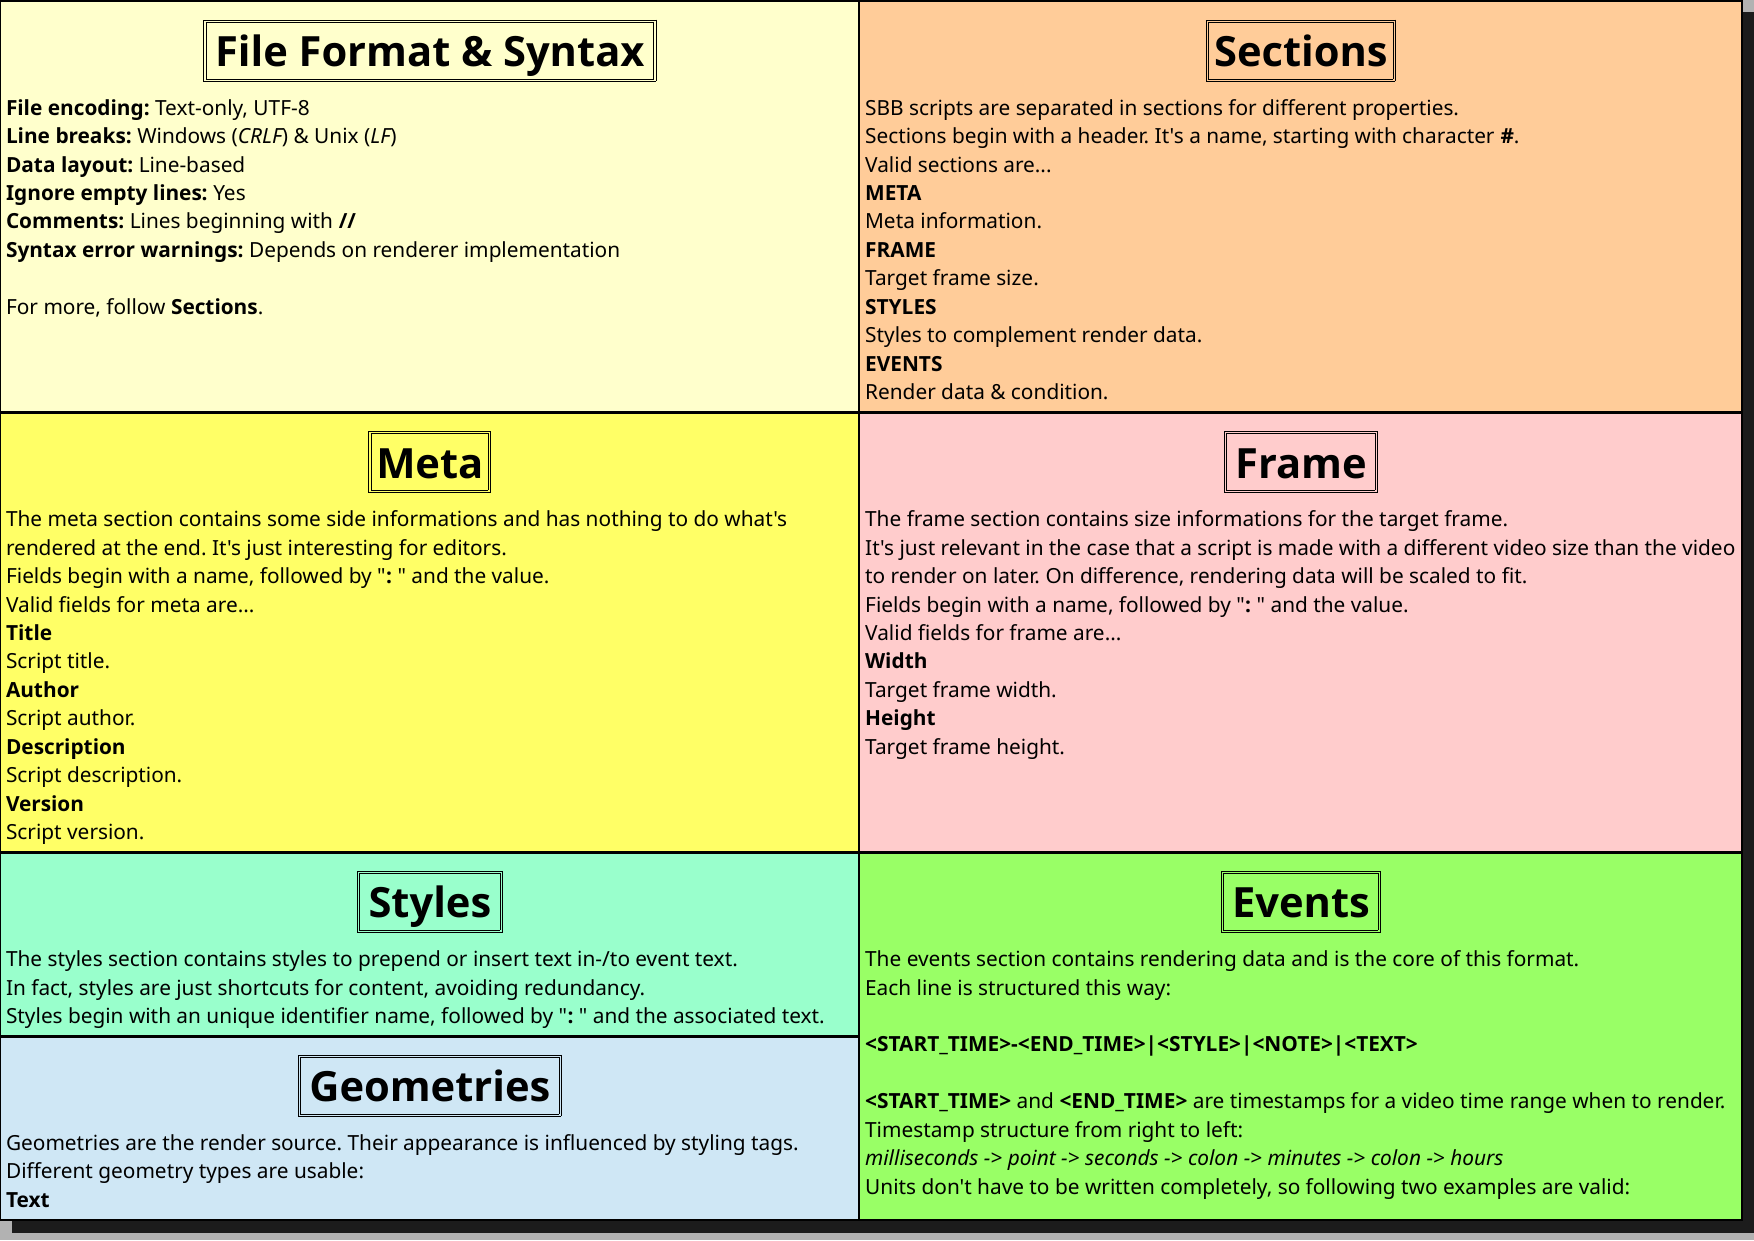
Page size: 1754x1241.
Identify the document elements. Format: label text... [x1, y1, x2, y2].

table_cell Geometries are the render source. Their appearance is influenced by styling tags. Different geometry types are usable: Text [1, 1038, 858, 1219]
table_cell The meta section contains some side informations and has nothing to do what's rendered at the end. It's just interesting for editors. Fields begin with a name, followed by ": " and the value. Valid fields for meta are... Title Script title. Author Script author. Description Script description. Version Script version. [1, 414, 858, 851]
table_cell The events section contains rendering data and is the core of this format. Each line is structured this way: <START_TIME>-<END_TIME>|<STYLE>|<NOTE>|<TEXT> <START_TIME> and <END_TIME> are timestamps for a video time range when to render. Timestamp structure from right to left: milliseconds -> point -> seconds -> colon -> minutes -> colon -> hours Units don't have to be written completely, so following two examples are valid: [860, 854, 1741, 1219]
table_cell The styles section contains styles to prepend or insert text in-/to event text. In fact, styles are just shortcuts for content, avoiding redundancy. Styles begin with an unique identifier name, followed by ": " and the associated text. [1, 854, 858, 1035]
table_header File encoding: Text-only, UTF-8 Line breaks: Windows (CRLF) & Unix (LF) Data layout: Line-based Ignore empty lines: Yes Comments: Lines beginning with // Syntax error warnings: Depends on renderer implementation For more, follow Sections. [1, 2, 858, 411]
table_header SBB scripts are separated in sections for different properties. Sections begin with a header. It's a name, starting with character #. Valid sections are... META Meta information. FRAME Target frame size. STYLES Styles to complement render data. EVENTS Render data & condition. [860, 2, 1741, 411]
table_cell The frame section contains size informations for the target frame. It's just relevant in the case that a script is made with a different video size than the video to render on later. On difference, rendering data will be scaled to fit. Fields begin with a name, followed by ": " and the value. Valid fields for frame are... Width Target frame width. Height Target frame height. [860, 414, 1741, 851]
